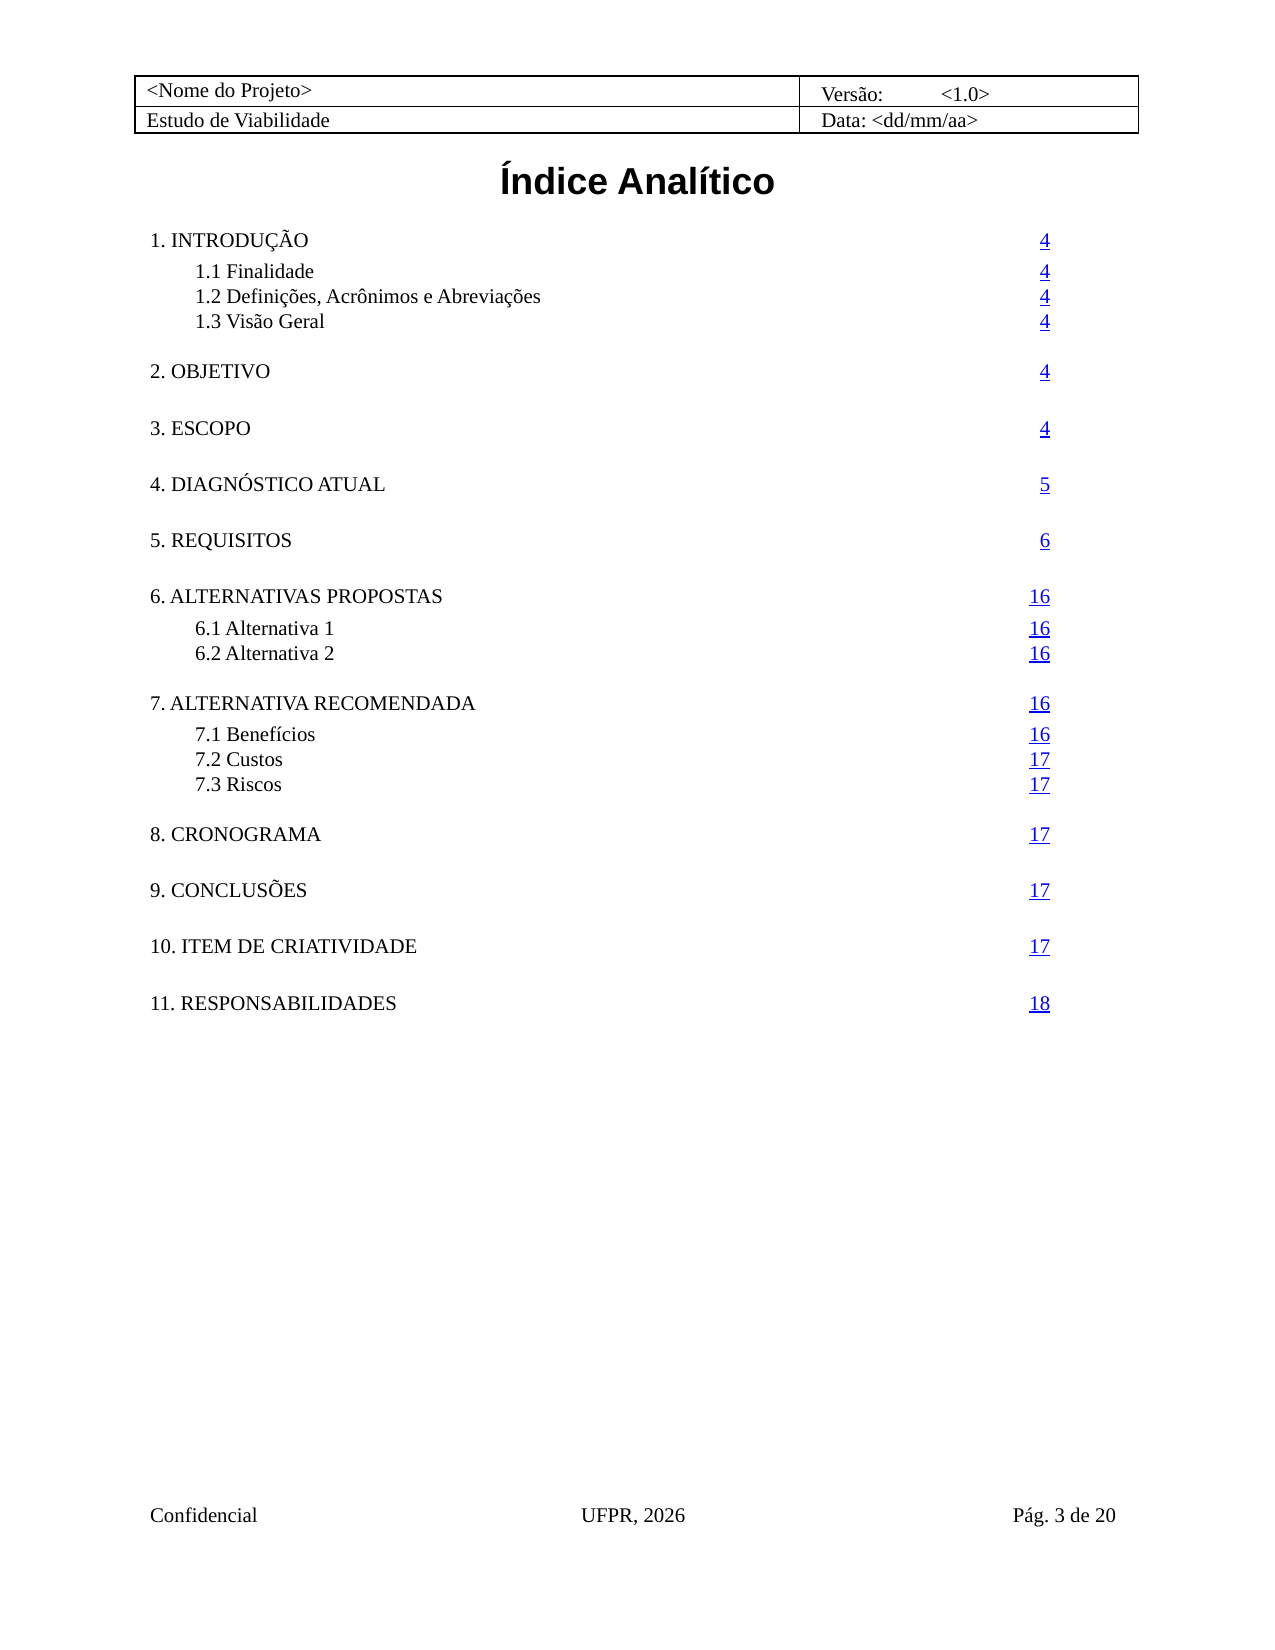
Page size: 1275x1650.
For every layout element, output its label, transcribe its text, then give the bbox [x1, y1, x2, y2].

text 6. ALTERNATIVAS PROPOSTAS 16 [150, 583, 1050, 608]
text 7.2 Custos 17 [195, 746, 1050, 771]
text 1.2 Definições, Acrônimos e Abreviações 4 [195, 283, 1050, 308]
text 7.3 Riscos 17 [195, 771, 1050, 796]
text 2. OBJETIVO 4 [150, 358, 1050, 383]
text 6.1 Alternativa 1 16 [195, 614, 1050, 639]
text 1. INTRODUÇÃO 4 [150, 227, 1050, 252]
text 3. ESCOPO 4 [150, 414, 1050, 439]
text 7. ALTERNATIVA RECOMENDADA 16 [150, 689, 1050, 714]
text 7.1 Benefícios 16 [195, 721, 1050, 746]
text 8. CRONOGRAMA 17 [150, 821, 1050, 846]
subtitle Índice Analítico [150, 159, 1125, 202]
text 5. REQUISITOS 6 [150, 527, 1050, 552]
text 4. DIAGNÓSTICO ATUAL 5 [150, 471, 1050, 496]
text 9. CONCLUSÕES 17 [150, 877, 1050, 902]
text 6.2 Alternativa 2 16 [195, 639, 1050, 664]
text 10. ITEM DE CRIATIVIDADE 17 [150, 933, 1050, 958]
text 11. RESPONSABILIDADES 18 [150, 989, 1050, 1014]
text 1.3 Visão Geral 4 [195, 308, 1050, 333]
text 1.1 Finalidade 4 [195, 258, 1050, 283]
